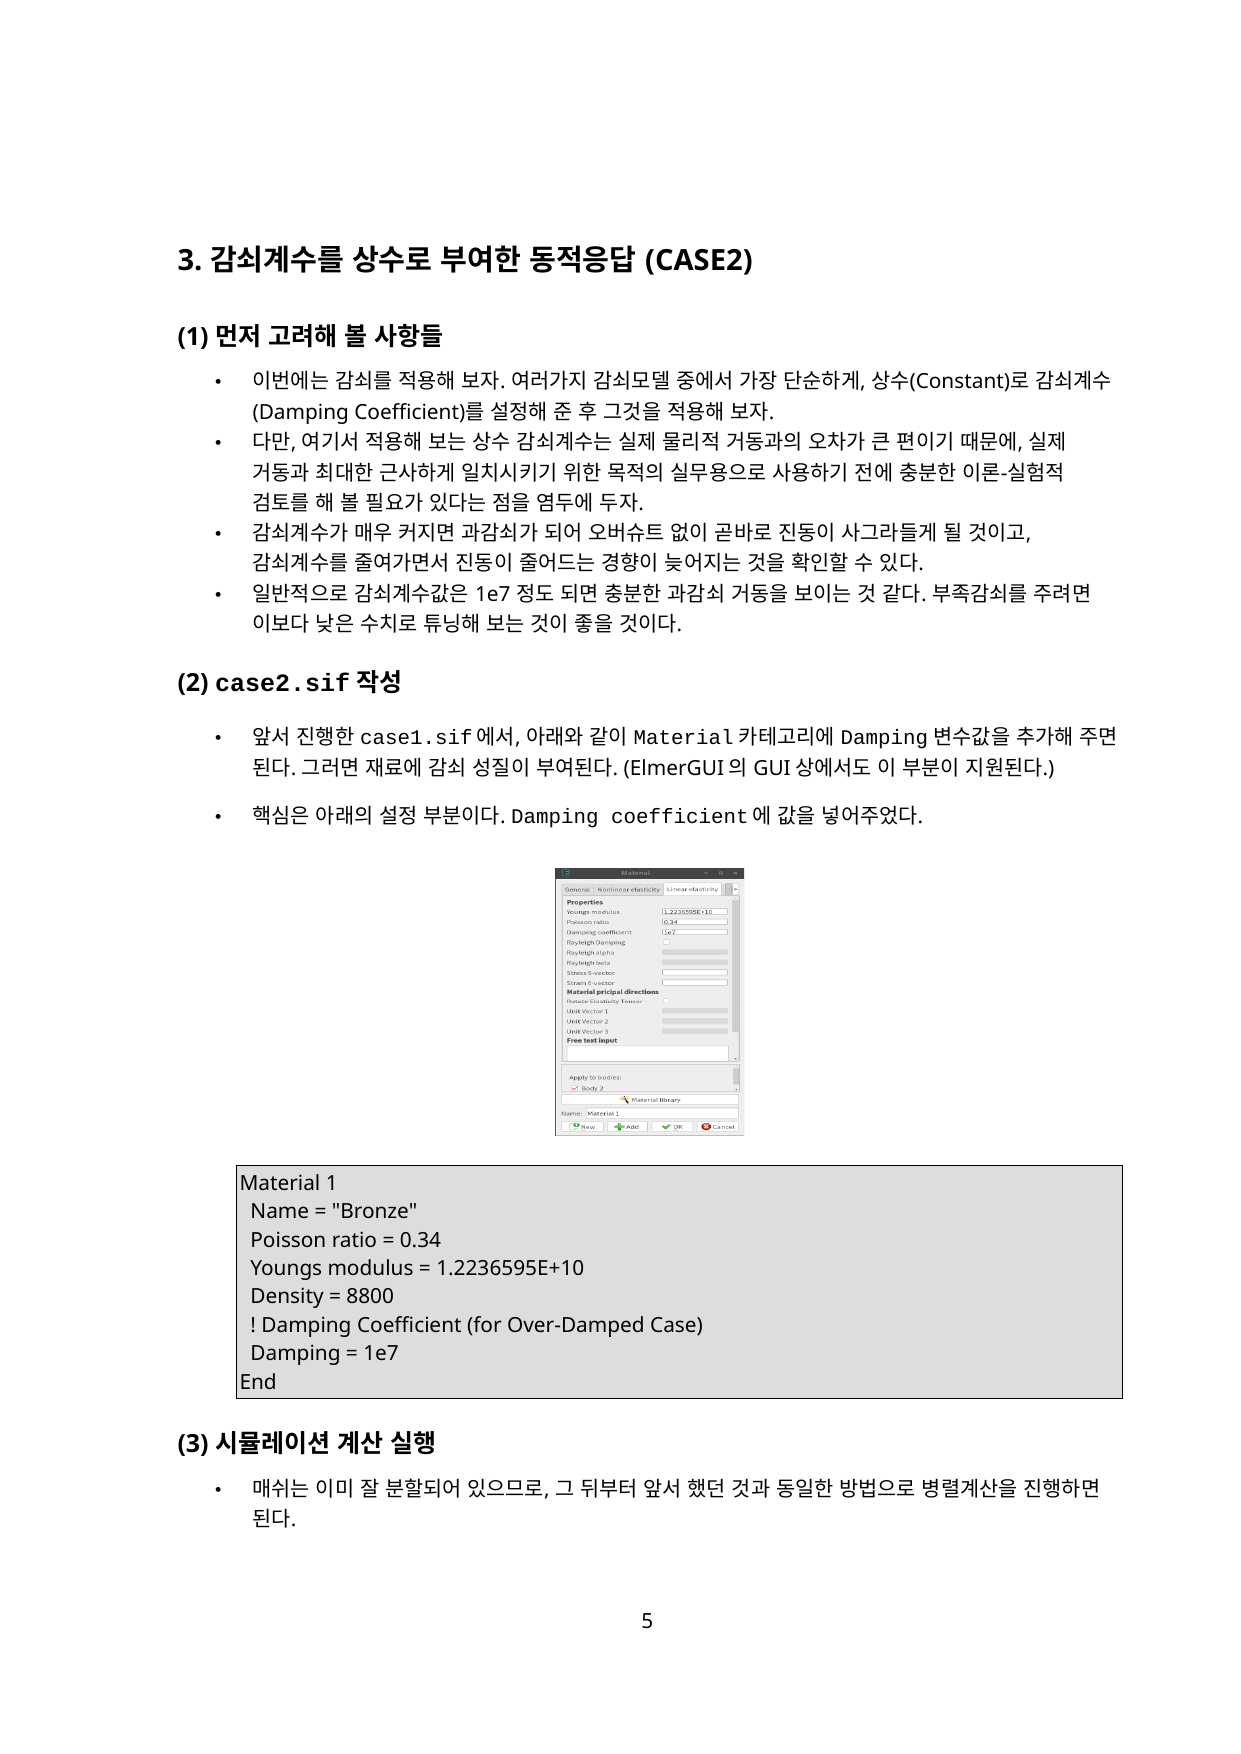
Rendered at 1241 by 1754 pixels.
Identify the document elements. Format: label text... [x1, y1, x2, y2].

text Youngs modulus = 1.2236595E+10 [237, 1250, 1122, 1279]
text ! Damping Coefficient (for Over-Damped Case) [237, 1307, 1122, 1336]
text Name = "Bronze" [237, 1193, 1122, 1222]
subtitle (1) 먼저 고려해 볼 사항들 [177, 316, 1122, 352]
text End [237, 1364, 1122, 1398]
picture [555, 868, 745, 1136]
list 감쇠계수가 매우 커지면 과감쇠가 되어 오버슈트 없이 곧바로 진동이 사그라들게 될 것이고, 감쇠계수를 줄여가면서 진동이 줄어드는 경향이 늦어지는 것을 확인할 수 있다. [215, 516, 1122, 577]
list 핵심은 아래의 설정 부분이다. Damping coefficient에 값을 넣어주었다. [215, 799, 1122, 829]
text Damping = 1e7 [237, 1336, 1122, 1364]
list 다만, 여기서 적용해 보는 상수 감쇠계수는 실제 물리적 거동과의 오차가 큰 편이기 때문에, 실제 거동과 최대한 근사하게 일치시키기 위한 목적의 실무용으로 사용하기 전에 충분한 이론-실험적 검토를 해 볼 필요가 있다는 점을 염두에 두자. [215, 425, 1122, 516]
subtitle 3. 감쇠계수를 상수로 부여한 동적응답 (CASE2) [177, 236, 1122, 278]
list 매쉬는 이미 잘 분할되어 있으므로, 그 뒤부터 앞서 했던 것과 동일한 방법으로 병렬계산을 진행하면 된다. [215, 1472, 1122, 1533]
text Material 1 [237, 1166, 1122, 1193]
subtitle (3) 시뮬레이션 계산 실행 [177, 1423, 1122, 1460]
subtitle (2) case2.sif 작성 [177, 663, 1122, 699]
list 일반적으로 감쇠계수값은 1e7 정도 되면 충분한 과감쇠 거동을 보이는 것 같다. 부족감쇠를 주려면 이보다 낮은 수치로 튜닝해 보는 것이 좋을 것이다. [215, 577, 1122, 638]
list 앞서 진행한 case1.sif에서, 아래와 같이 Material 카테고리에 Damping 변수값을 추가해 주면 된다. 그러면 재료에 감쇠 성질이 부여된다. (ElmerGUI의 GUI상에서도 이 부분이 지원된다.) [215, 721, 1122, 781]
text Poisson ratio = 0.34 [237, 1222, 1122, 1250]
text Density = 8800 [237, 1279, 1122, 1307]
list 이번에는 감쇠를 적용해 보자. 여러가지 감쇠모델 중에서 가장 단순하게, 상수(Constant)로 감쇠계수(Damping Coefficient)를 설정해 준 후 그것을 적용해 보자. [215, 365, 1122, 425]
